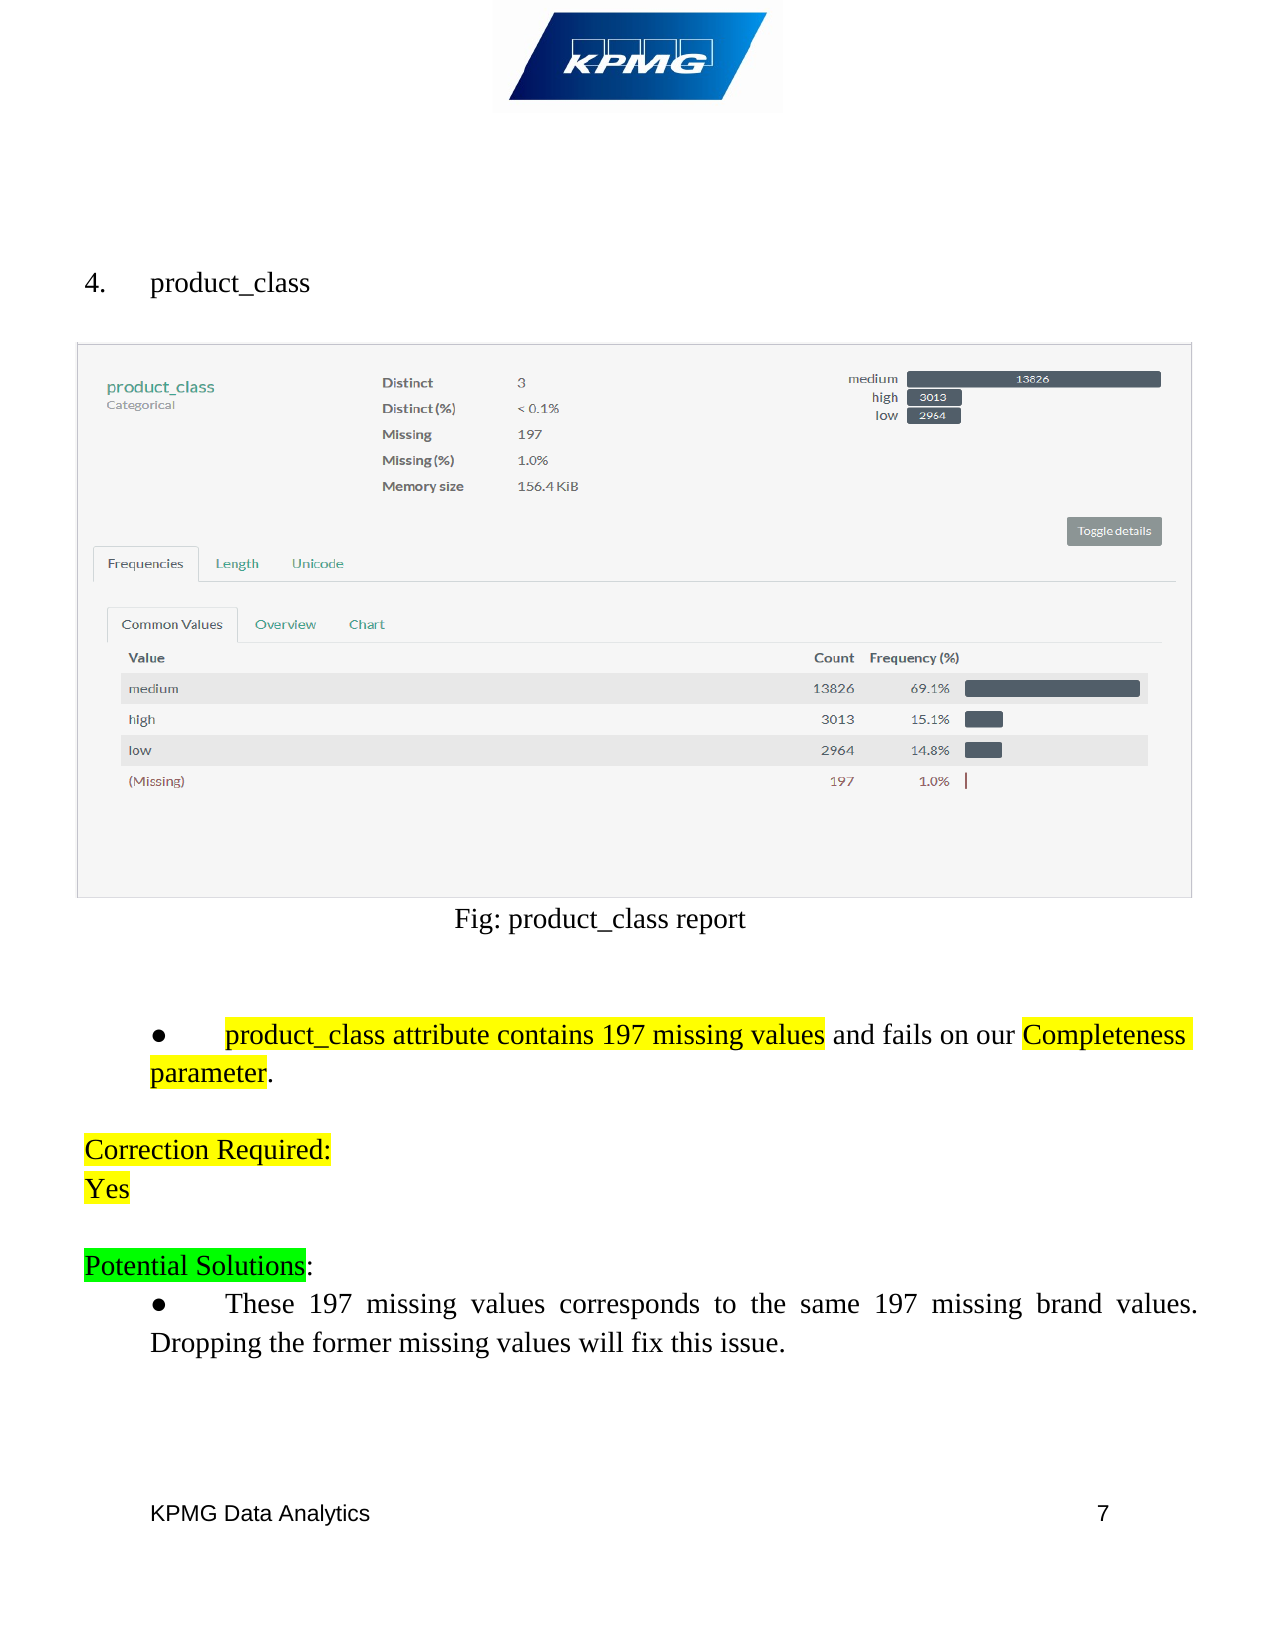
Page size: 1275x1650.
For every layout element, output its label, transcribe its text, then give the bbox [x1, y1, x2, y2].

text Potential Solutions: [84, 1248, 1200, 1282]
list These 197 missing values corresponds to the same 197 missing brand values. Dropping the former missing values will fix this issue. [150, 1287, 1200, 1359]
list product_class [84, 266, 1125, 299]
list product_class attribute contains 197 missing values and fails on our Completeness parameter. [150, 1017, 1200, 1089]
text Yes [84, 1171, 1200, 1204]
text Fig: product_class report [75, 901, 1125, 935]
text Correction Required: [84, 1132, 1200, 1166]
